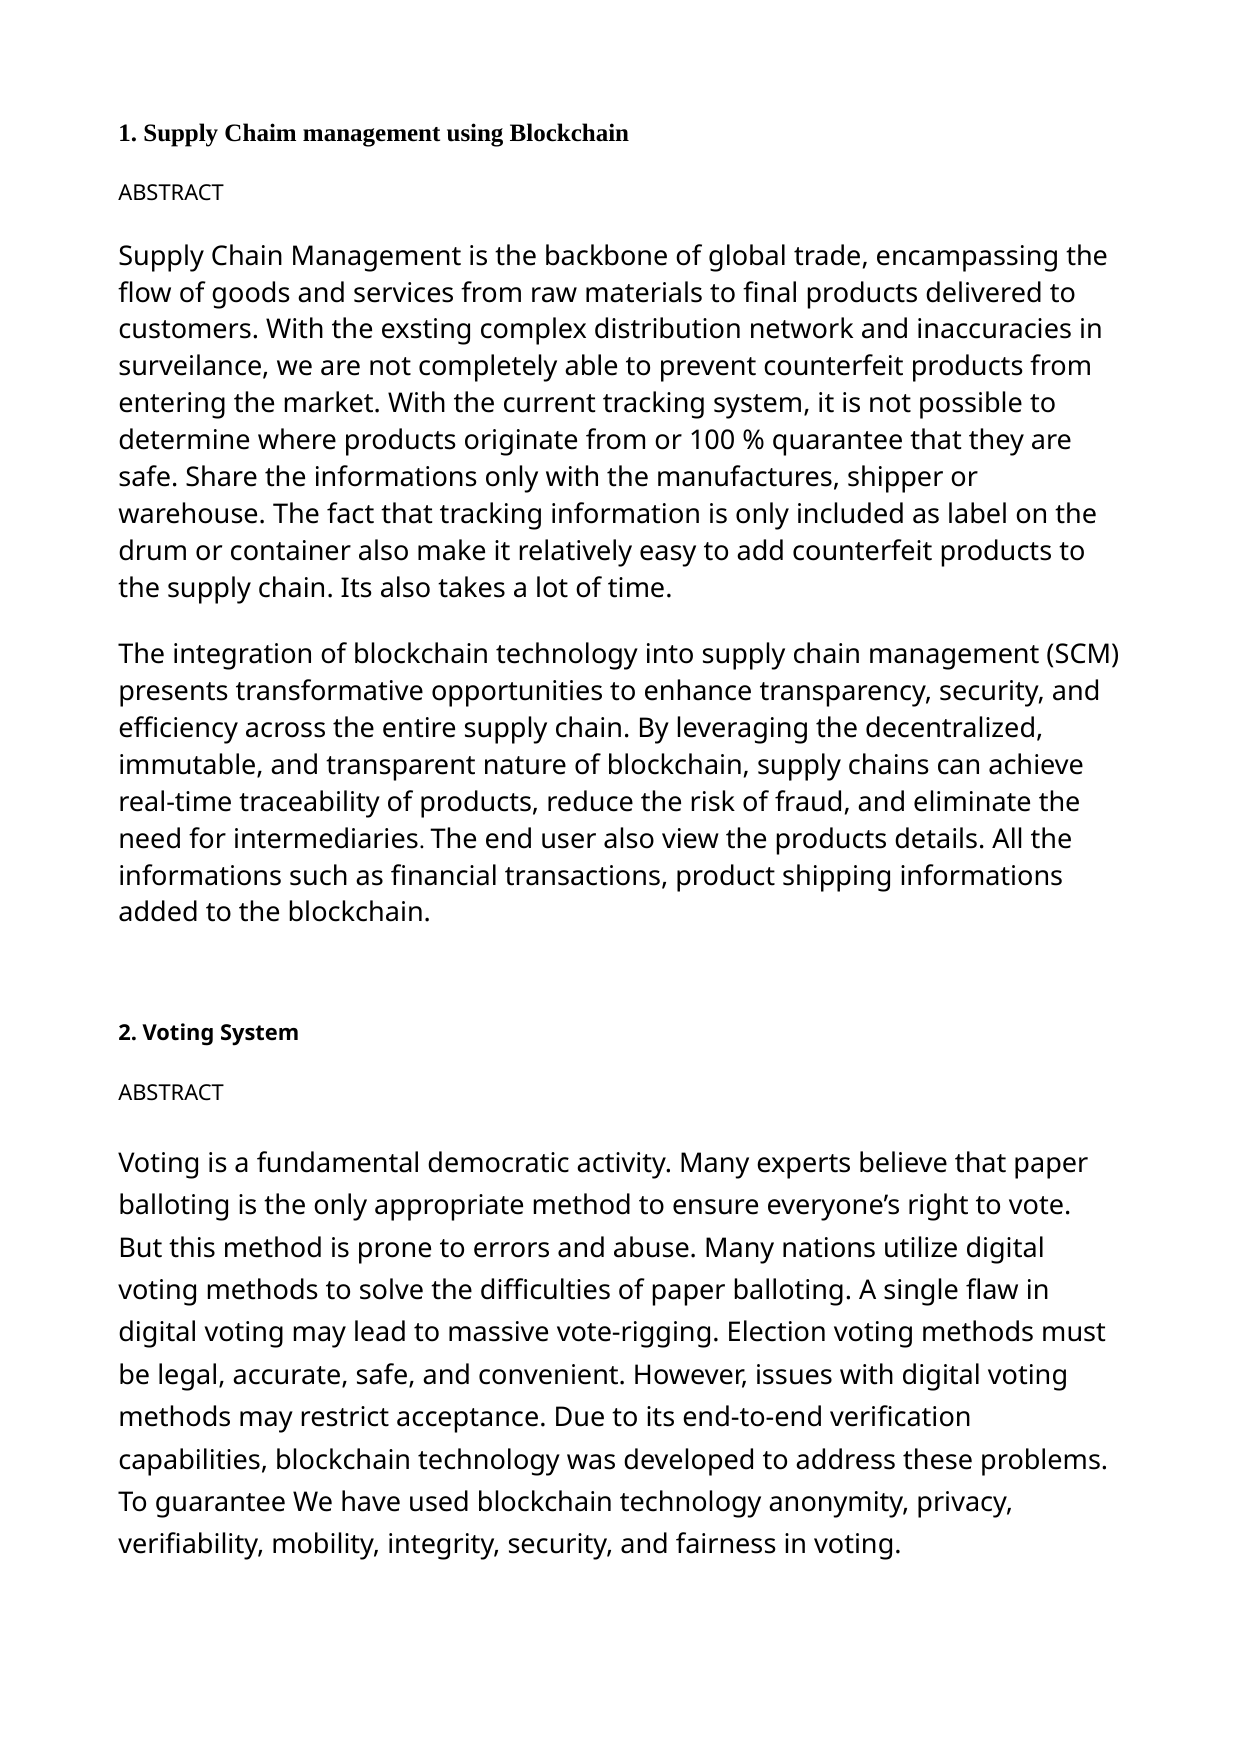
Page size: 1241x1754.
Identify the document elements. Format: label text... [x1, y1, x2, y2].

text 1. Supply Chaim management using Blockchain [118, 118, 1122, 147]
text Voting is a fundamental democratic activity. Many experts believe that paper balloting is the only appropriate method to ensure everyone’s right to vote. But this method is prone to errors and abuse. Many nations utilize digital voting methods to solve the difficulties of paper balloting. A single flaw in digital voting may lead to massive vote-rigging. Election voting methods must be legal, accurate, safe, and convenient. However, issues with digital voting methods may restrict acceptance. Due to its end-to-end verification capabilities, blockchain technology was developed to address these problems. To guarantee We have used blockchain technology anonymity, privacy, verifiability, mobility, integrity, security, and fairness in voting. [118, 1143, 1122, 1604]
text The integration of blockchain technology into supply chain management (SCM) presents transformative opportunities to enhance transparency, security, and efficiency across the entire supply chain. By leveraging the decentralized, immutable, and transparent nature of blockchain, supply chains can achieve real-time traceability of products, reduce the risk of fraud, and eliminate the need for intermediaries. The end user also view the products details. All the informations such as financial transactions, product shipping informations added to the blockchain. [118, 635, 1122, 930]
text ABSTRACT [118, 177, 1122, 206]
text Supply Chain Management is the backbone of global trade, encampassing the flow of goods and services from raw materials to final products delivered to customers. With the exsting complex distribution network and inaccuracies in surveilance, we are not completely able to prevent counterfeit products from entering the market. With the current tracking system, it is not possible to determine where products originate from or 100 % quarantee that they are safe. Share the informations only with the manufactures, shipper or warehouse. The fact that tracking information is only included as label on the drum or container also make it relatively easy to add counterfeit products to the supply chain. Its also takes a lot of time. [118, 236, 1122, 605]
text 2. Voting System [118, 1017, 1122, 1047]
text ABSTRACT [118, 1077, 1122, 1106]
